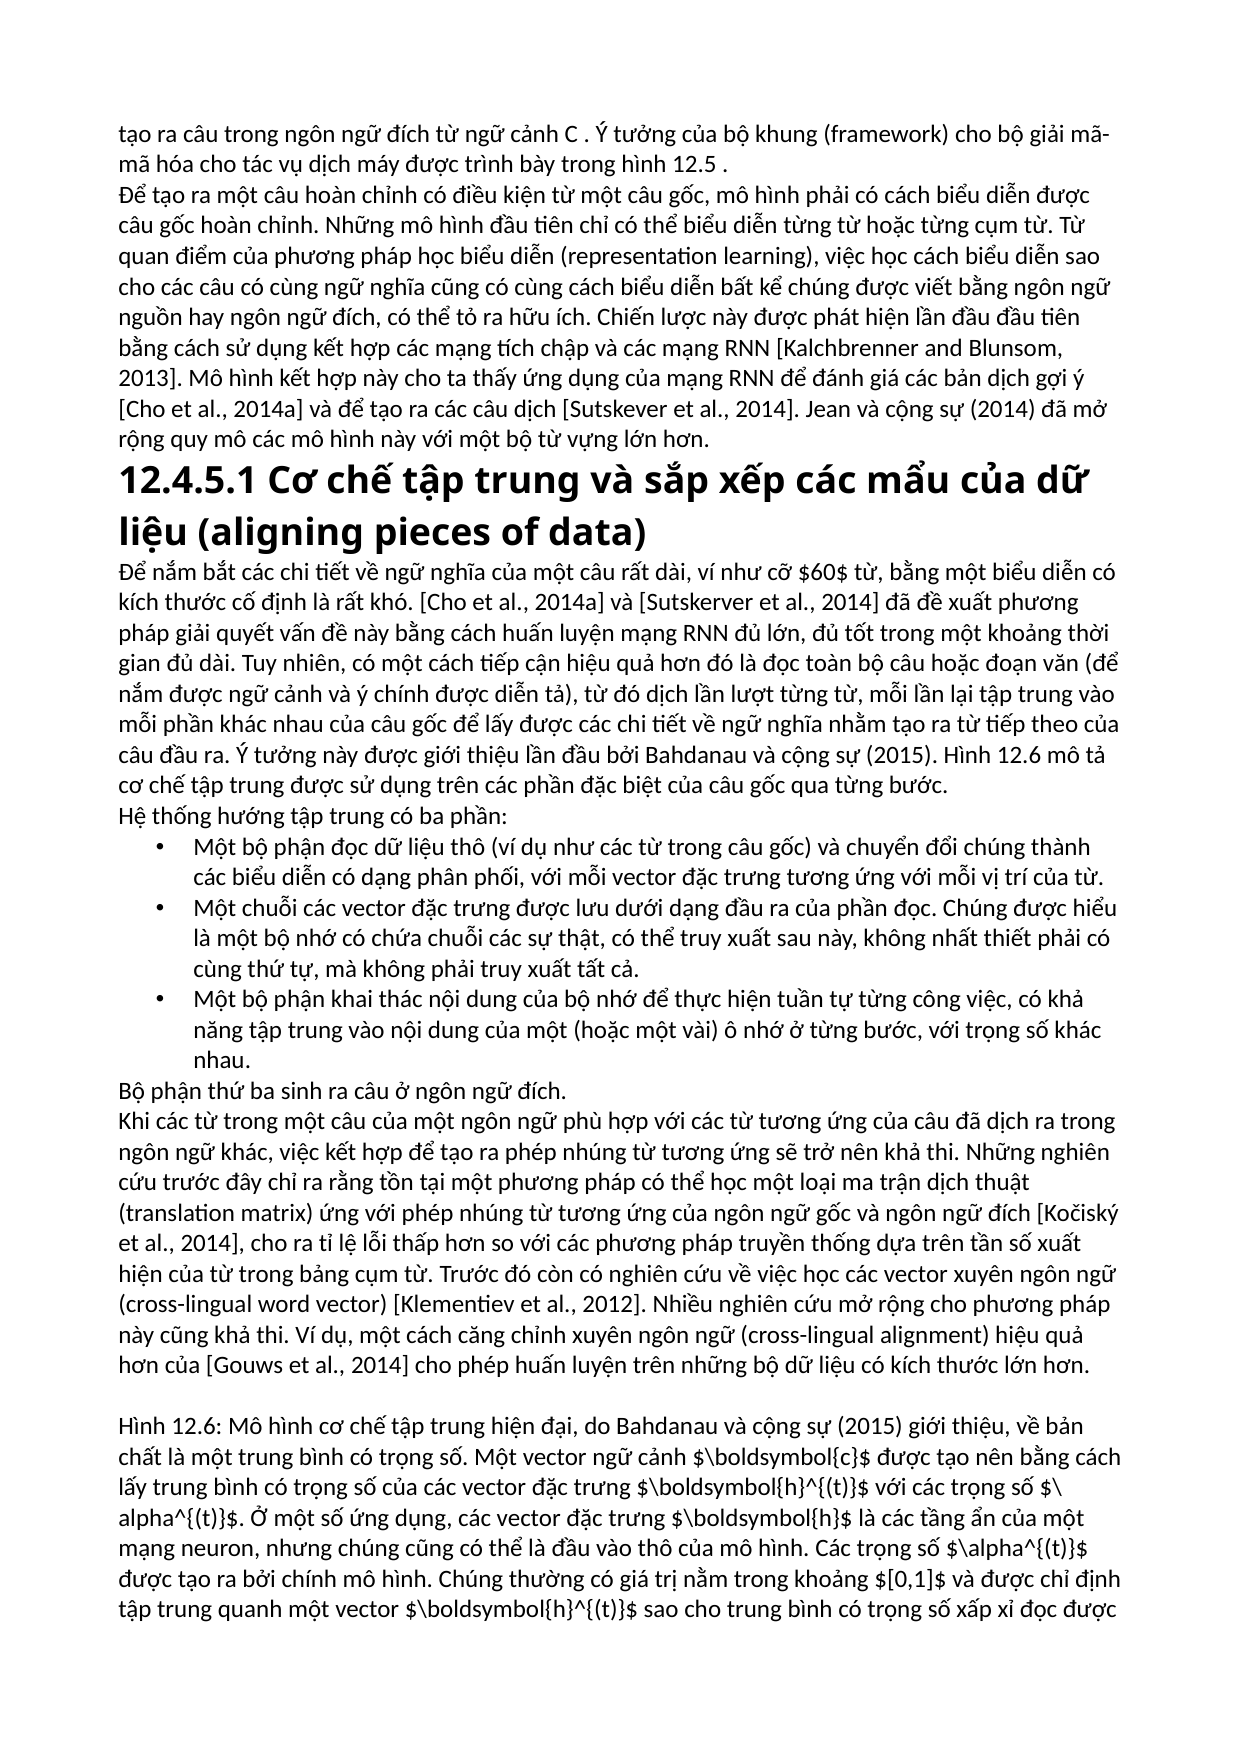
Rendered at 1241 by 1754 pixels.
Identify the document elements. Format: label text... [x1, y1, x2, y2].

text Hình 12.6: Mô hình cơ chế tập trung hiện đại, do Bahdanau và cộng sự (2015) giới thiệu, về bản chất là một trung bình có trọng số. Một vector ngữ cảnh $\boldsymbol{c}$ được tạo nên bằng cách lấy trung bình có trọng số của các vector đặc trưng $\boldsymbol{h}^{(t)}$ với các trọng số $\alpha^{(t)}$. Ở một số ứng dụng, các vector đặc trưng $\boldsymbol{h}$ là các tầng ẩn của một mạng neuron, nhưng chúng cũng có thể là đầu vào thô của mô hình. Các trọng số $\alpha^{(t)}$ được tạo ra bởi chính mô hình. Chúng thường có giá trị nằm trong khoảng $[0,1]$ và được chỉ định tập trung quanh một vector $\boldsymbol{h}^{(t)}$ sao cho trung bình có trọng số xấp xỉ đọc được [118, 1411, 1122, 1624]
text tạo ra câu trong ngôn ngữ đích từ ngữ cảnh C . Ý tưởng của bộ khung (framework) cho bộ giải mã-mã hóa cho tác vụ dịch máy được trình bày trong hình 12.5 . [118, 118, 1122, 179]
text Hệ thống hướng tập trung có ba phần: [118, 800, 1122, 831]
text Bộ phận thứ ba sinh ra câu ở ngôn ngữ đích. [118, 1075, 1122, 1105]
subtitle 12.4.5.1 Cơ chế tập trung và sắp xếp các mẩu của dữ liệu (aligning pieces of data) [118, 454, 1122, 556]
list Một chuỗi các vector đặc trưng được lưu dưới dạng đầu ra của phần đọc. Chúng được hiểu là một bộ nhớ có chứa chuỗi các sự thật, có thể truy xuất sau này, không nhất thiết phải có cùng thứ tự, mà không phải truy xuất tất cả. [156, 892, 1122, 983]
text Để nắm bắt các chi tiết về ngữ nghĩa của một câu rất dài, ví như cỡ $60$ từ, bằng một biểu diễn có kích thước cố định là rất khó. [Cho et al., 2014a] và [Sutskerver et al., 2014] đã đề xuất phương pháp giải quyết vấn đề này bằng cách huấn luyện mạng RNN đủ lớn, đủ tốt trong một khoảng thời gian đủ dài. Tuy nhiên, có một cách tiếp cận hiệu quả hơn đó là đọc toàn bộ câu hoặc đoạn văn (để nắm được ngữ cảnh và ý chính được diễn tả), từ đó dịch lần lượt từng từ, mỗi lần lại tập trung vào mỗi phần khác nhau của câu gốc để lấy được các chi tiết về ngữ nghĩa nhằm tạo ra từ tiếp theo của câu đầu ra. Ý tưởng này được giới thiệu lần đầu bởi Bahdanau và cộng sự (2015). Hình 12.6 mô tả cơ chế tập trung được sử dụng trên các phần đặc biệt của câu gốc qua từng bước. [118, 556, 1122, 800]
text Để tạo ra một câu hoàn chỉnh có điều kiện từ một câu gốc, mô hình phải có cách biểu diễn được câu gốc hoàn chỉnh. Những mô hình đầu tiên chỉ có thể biểu diễn từng từ hoặc từng cụm từ. Từ quan điểm của phương pháp học biểu diễn (representation learning), việc học cách biểu diễn sao cho các câu có cùng ngữ nghĩa cũng có cùng cách biểu diễn bất kể chúng được viết bằng ngôn ngữ nguồn hay ngôn ngữ đích, có thể tỏ ra hữu ích. Chiến lược này được phát hiện lần đầu đầu tiên bằng cách sử dụng kết hợp các mạng tích chập và các mạng RNN [Kalchbrenner and Blunsom, 2013]. Mô hình kết hợp này cho ta thấy ứng dụng của mạng RNN để đánh giá các bản dịch gợi ý [Cho et al., 2014a] và để tạo ra các câu dịch [Sutskever et al., 2014]. Jean và cộng sự (2014) đã mở rộng quy mô các mô hình này với một bộ từ vựng lớn hơn. [118, 179, 1122, 454]
list Một bộ phận khai thác nội dung của bộ nhớ để thực hiện tuần tự từng công việc, có khả năng tập trung vào nội dung của một (hoặc một vài) ô nhớ ở từng bước, với trọng số khác nhau. [156, 983, 1122, 1075]
text Khi các từ trong một câu của một ngôn ngữ phù hợp với các từ tương ứng của câu đã dịch ra trong ngôn ngữ khác, việc kết hợp để tạo ra phép nhúng từ tương ứng sẽ trở nên khả thi. Những nghiên cứu trước đây chỉ ra rằng tồn tại một phương pháp có thể học một loại ma trận dịch thuật (translation matrix) ứng với phép nhúng từ tương ứng của ngôn ngữ gốc và ngôn ngữ đích [Kočiský et al., 2014], cho ra tỉ lệ lỗi thấp hơn so với các phương pháp truyền thống dựa trên tần số xuất hiện của từ trong bảng cụm từ. Trước đó còn có nghiên cứu về việc học các vector xuyên ngôn ngữ (cross-lingual word vector) [Klementiev et al., 2012]. Nhiều nghiên cứu mở rộng cho phương pháp này cũng khả thi. Ví dụ, một cách căng chỉnh xuyên ngôn ngữ (cross-lingual alignment) hiệu quả hơn của [Gouws et al., 2014] cho phép huấn luyện trên những bộ dữ liệu có kích thước lớn hơn. [118, 1105, 1122, 1380]
list Một bộ phận đọc dữ liệu thô (ví dụ như các từ trong câu gốc) và chuyển đổi chúng thành các biểu diễn có dạng phân phối, với mỗi vector đặc trưng tương ứng với mỗi vị trí của từ. [156, 831, 1122, 892]
